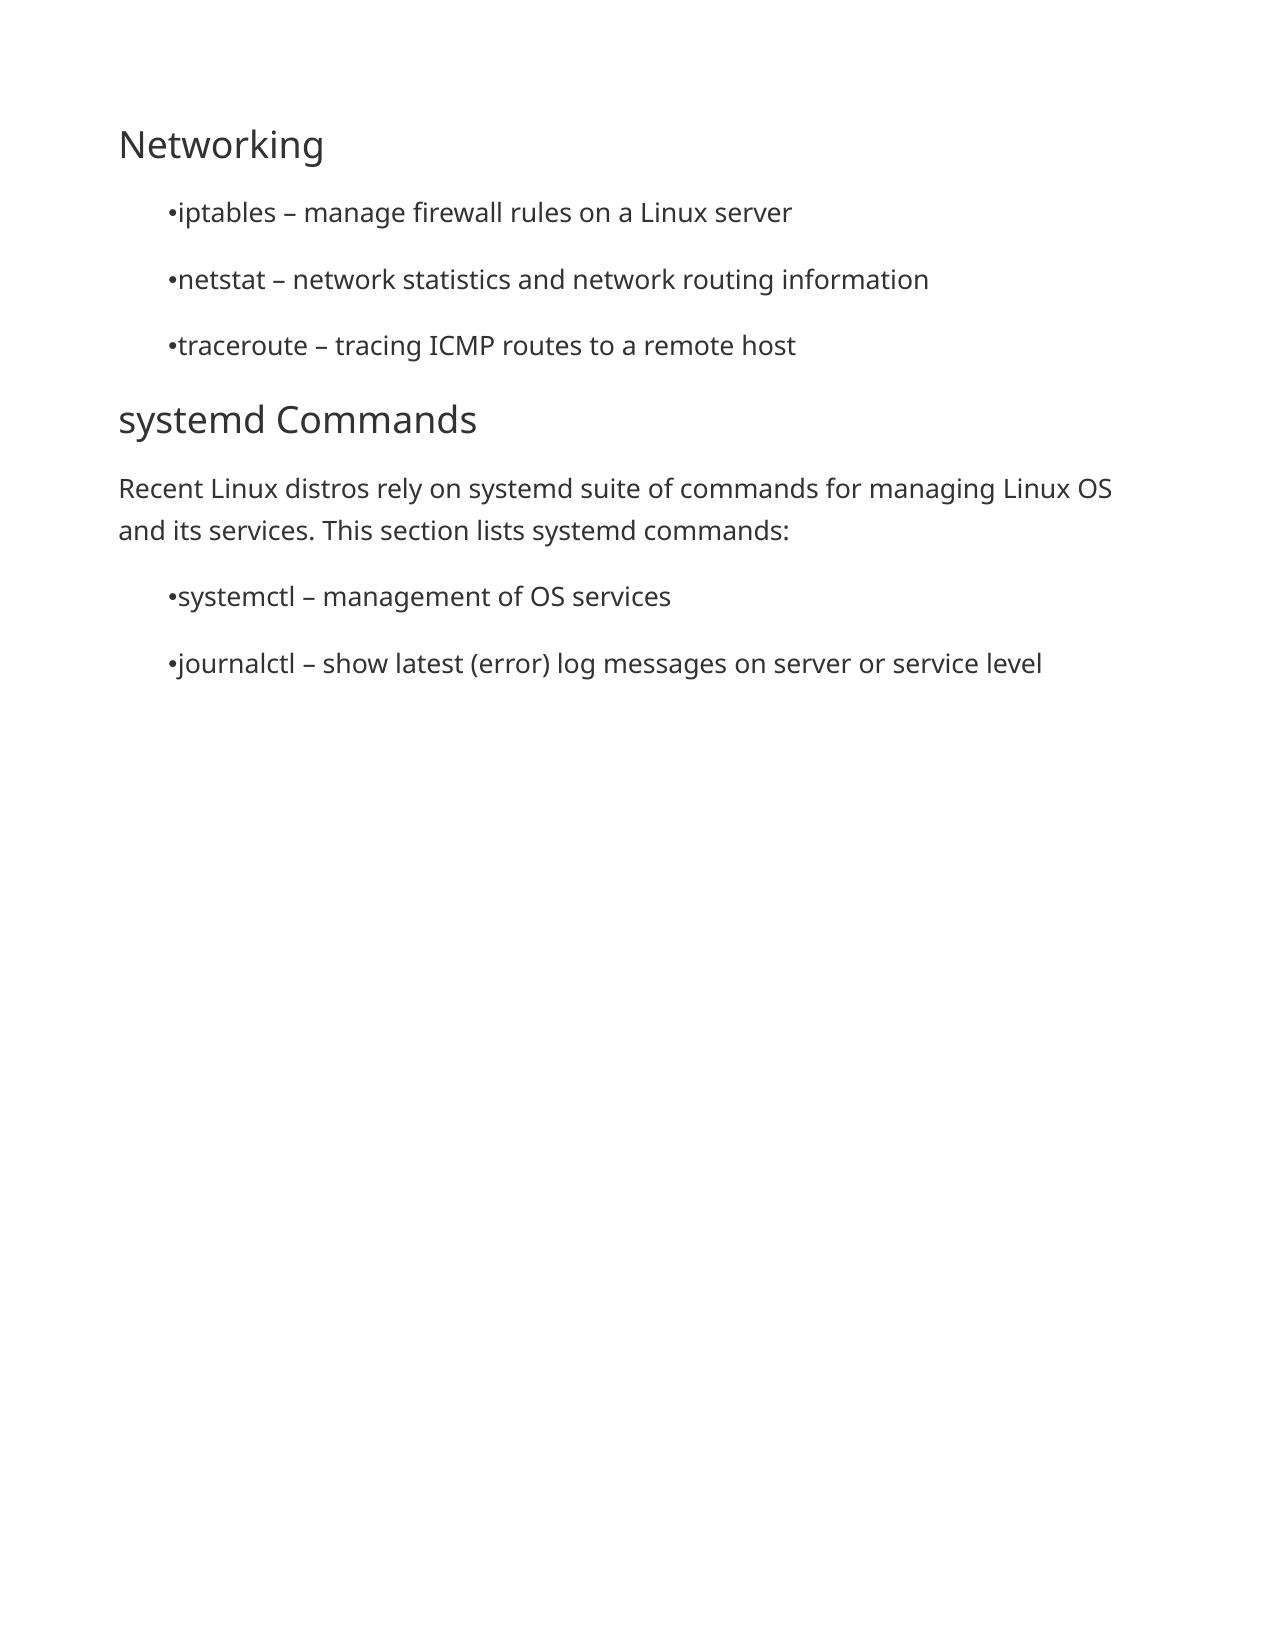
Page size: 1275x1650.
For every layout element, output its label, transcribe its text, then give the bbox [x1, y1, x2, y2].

list netstat – network statistics and network routing information [118, 261, 1157, 297]
subtitle systemd Commands [118, 394, 1157, 445]
subtitle Networking [118, 118, 1157, 169]
list journalctl – show latest (error) log messages on server or service level [118, 644, 1157, 681]
list traceroute – tracing ICMP routes to a remote host [118, 327, 1157, 363]
text Recent Linux distros rely on systemd suite of commands for managing Linux OS and its services. This section lists systemd commands: [118, 470, 1157, 548]
list iptables – manage firewall rules on a Linux server [118, 194, 1157, 230]
list systemctl – management of OS services [118, 578, 1157, 614]
